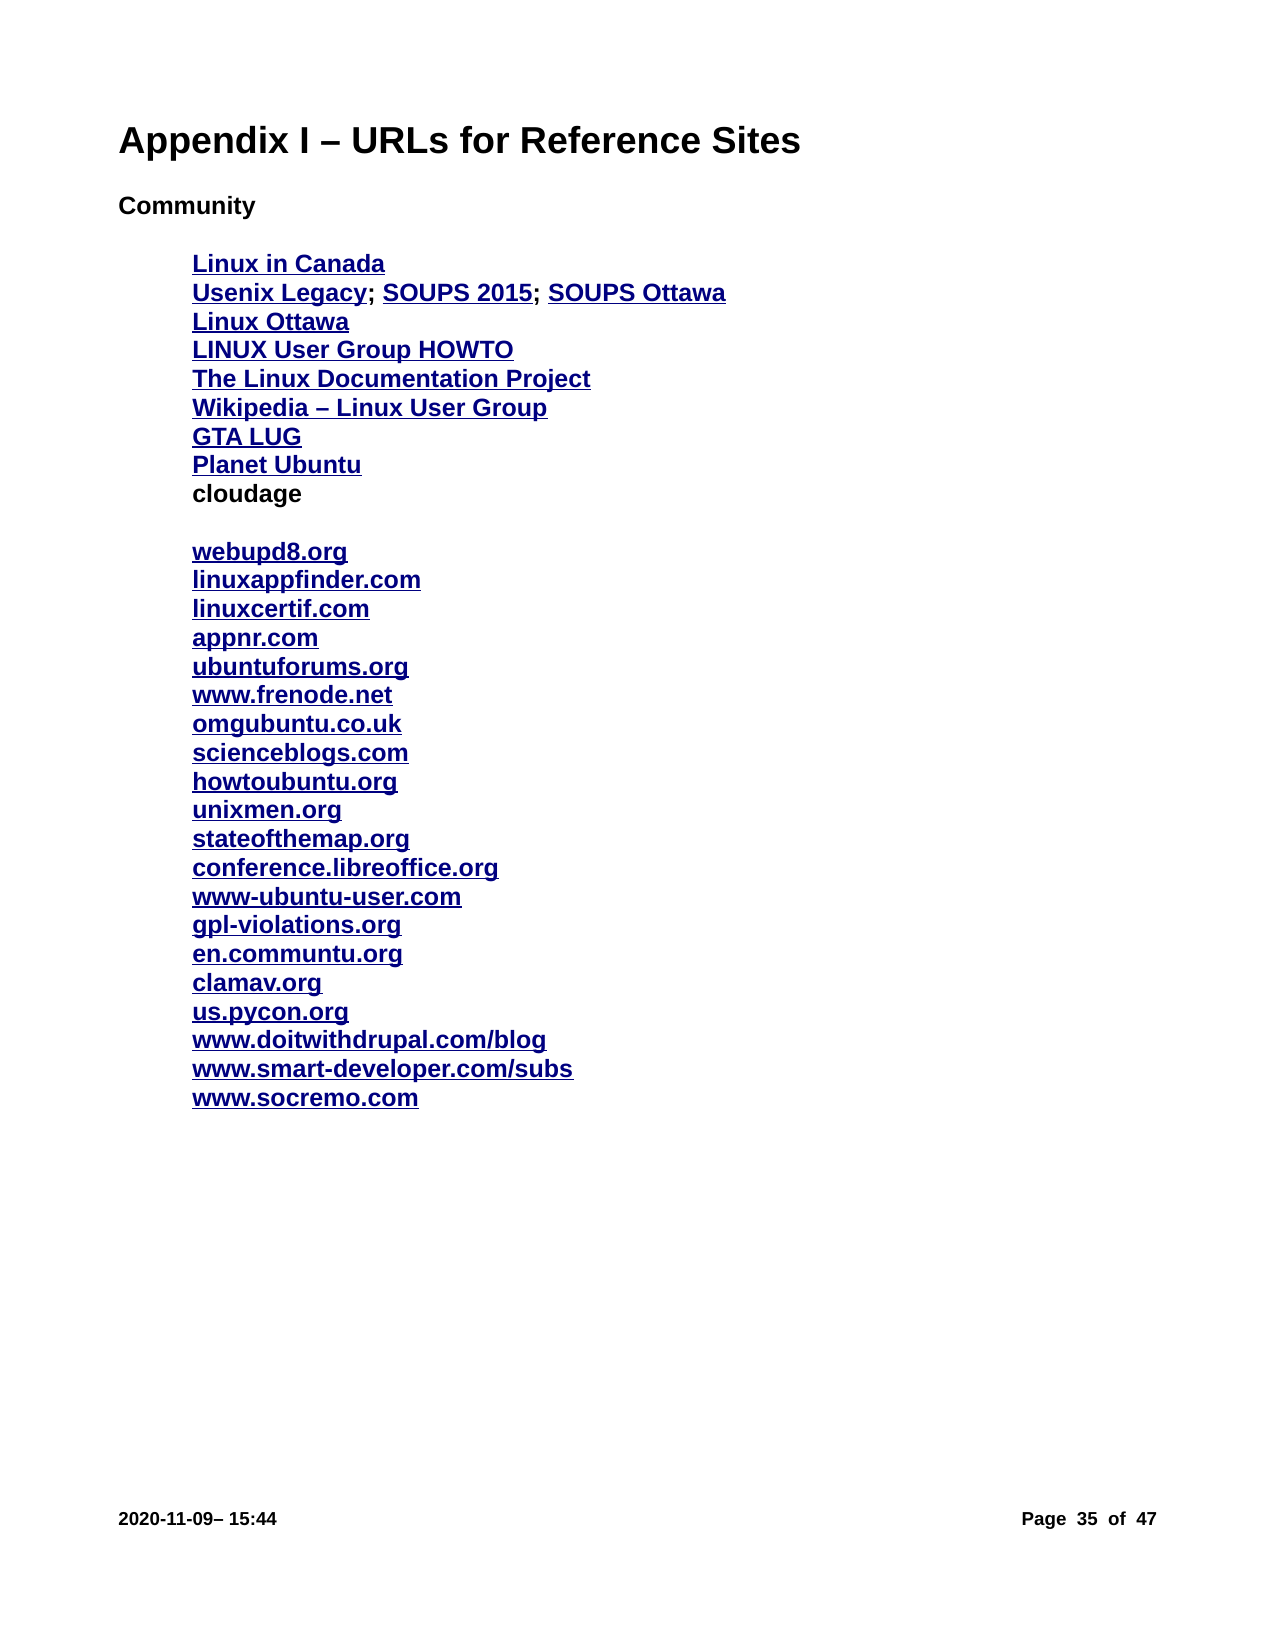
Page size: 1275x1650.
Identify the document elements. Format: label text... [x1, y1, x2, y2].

text scienceblogs.com [192, 738, 1157, 766]
text linuxappfinder.com linuxcertif.com appnr.com [192, 565, 1157, 651]
text howtoubuntu.org [192, 766, 1157, 795]
text www-ubuntu-user.com [192, 881, 1157, 910]
text Community [118, 191, 1157, 219]
text cloudage [192, 479, 1157, 508]
text www.smart-developer.com/subs [192, 1054, 1157, 1083]
text GTA LUG [192, 421, 1157, 450]
text omgubuntu.co.uk [192, 709, 1157, 738]
text unixmen.org [192, 795, 1157, 824]
text en.communtu.org [192, 939, 1157, 968]
text www.socremo.com [192, 1083, 1157, 1111]
text us.pycon.org [192, 996, 1157, 1025]
text stateofthemap.org [192, 824, 1157, 853]
text www.doitwithdrupal.com/blog [192, 1025, 1157, 1054]
text conference.libreoffice.org [192, 853, 1157, 881]
text gpl-violations.org [192, 910, 1157, 939]
text Wikipedia – Linux User Group [192, 393, 1157, 421]
text clamav.org [192, 968, 1157, 996]
text LINUX User Group HOWTO [192, 335, 1157, 364]
text webupd8.org [192, 536, 1157, 565]
text ubuntuforums.org [192, 651, 1157, 680]
text Usenix Legacy; SOUPS 2015; SOUPS Ottawa [192, 278, 1157, 306]
text Linux Ottawa [192, 306, 1157, 335]
text Linux in Canada [192, 249, 1157, 278]
text Appendix I – URLs for Reference Sites [118, 118, 1157, 161]
text The Linux Documentation Project [192, 364, 1157, 393]
text Planet Ubuntu [192, 450, 1157, 479]
text www.frenode.net [192, 680, 1157, 709]
